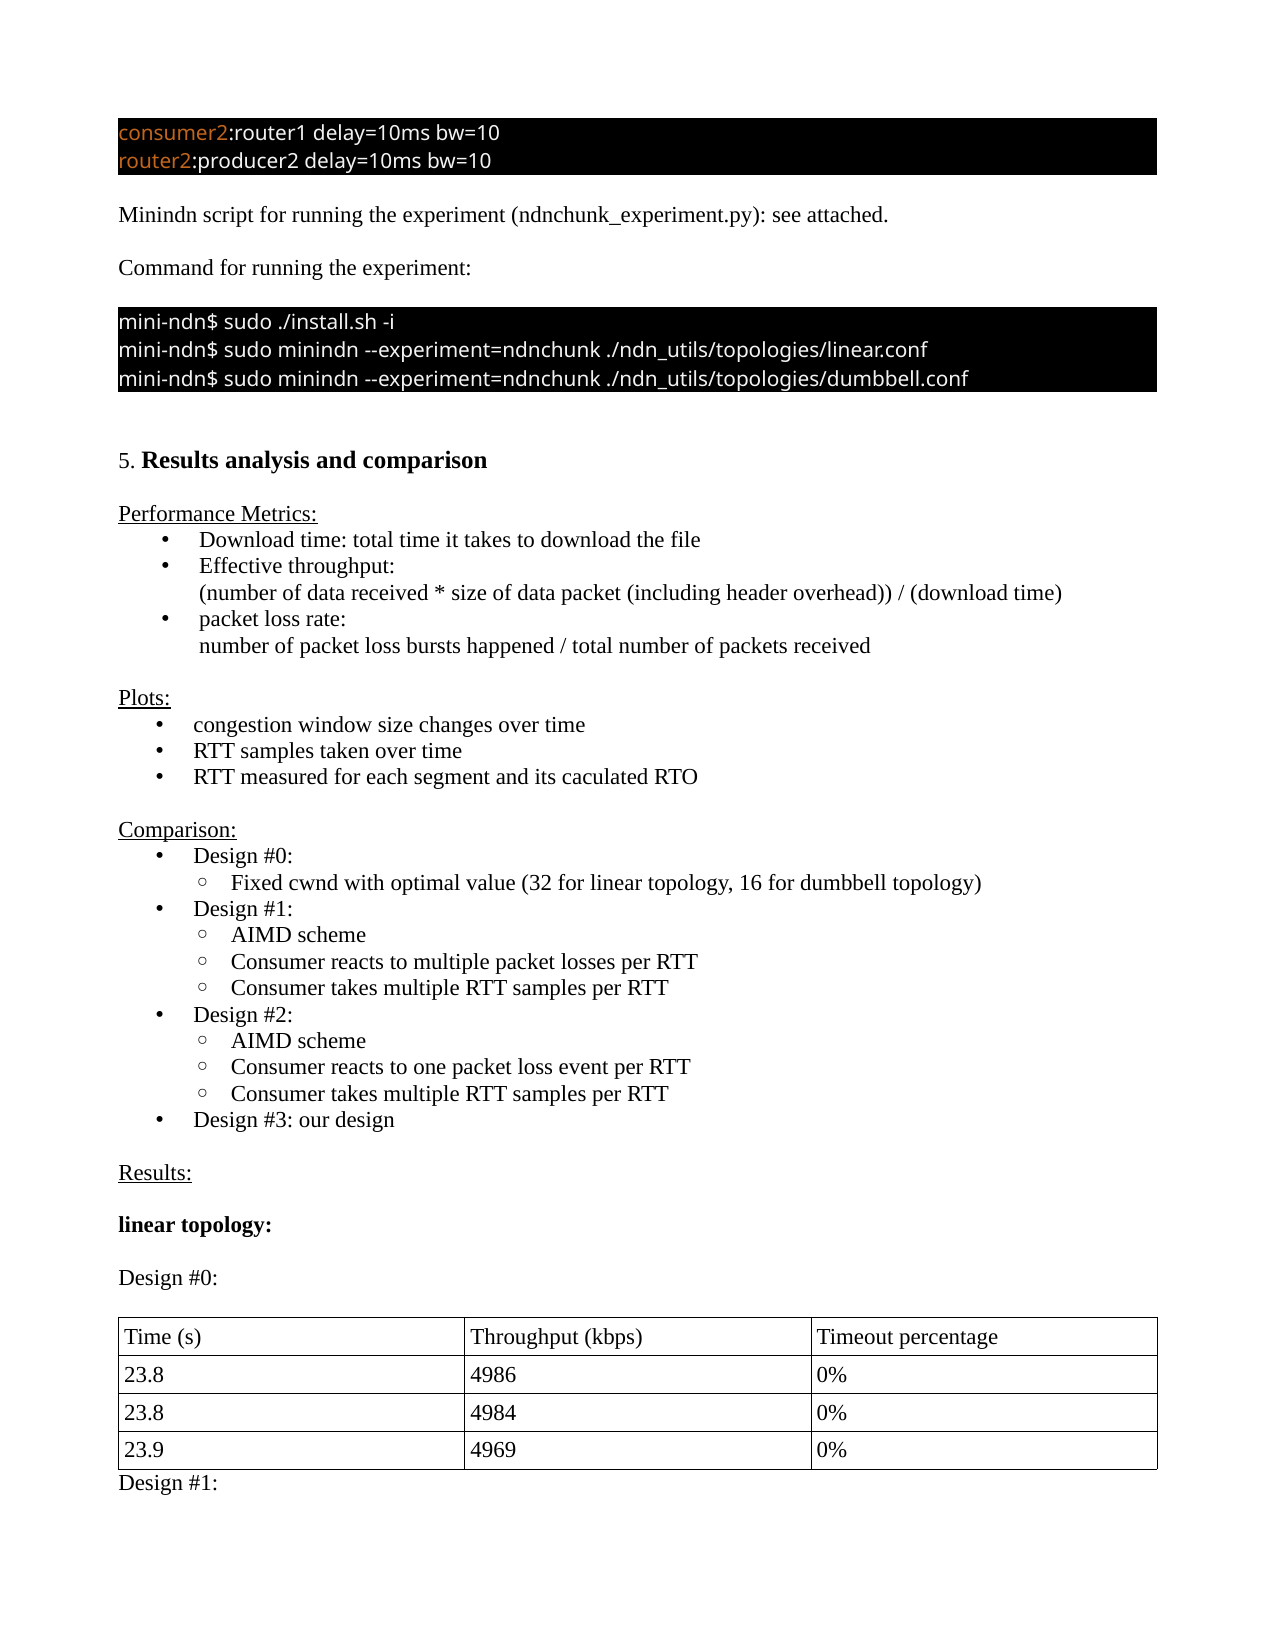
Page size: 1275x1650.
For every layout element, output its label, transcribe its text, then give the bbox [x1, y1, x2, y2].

list Design #0: [156, 842, 1157, 869]
list Effective throughput: [161, 553, 1157, 579]
text Design #0: [118, 1264, 1157, 1291]
table_cell 0% [812, 1394, 1157, 1431]
list Consumer reacts to one packet loss event per RTT [193, 1053, 1157, 1080]
text Plots: [118, 684, 1157, 711]
list number of packet loss bursts happened / total number of packets received [161, 632, 1157, 658]
table_header Throughput (kbps) [465, 1318, 811, 1355]
list Design #1: [156, 895, 1157, 922]
text consumer2:router1 delay=10ms bw=10 [118, 118, 1157, 147]
text mini-ndn$ sudo minindn --experiment=ndnchunk ./ndn_utils/topologies/linear.conf [118, 335, 1157, 364]
table_header Time (s) [119, 1318, 464, 1355]
list Design #3: our design [156, 1106, 1157, 1132]
text Results: [118, 1159, 1157, 1185]
text mini-ndn$ sudo minindn --experiment=ndnchunk ./ndn_utils/topologies/dumbbell.conf [118, 364, 1157, 392]
text linear topology: [118, 1211, 1157, 1238]
text Comparison: [118, 816, 1157, 842]
list packet loss rate: [161, 605, 1157, 632]
text Minindn script for running the experiment (ndnchunk_experiment.py): see attached. [118, 201, 1157, 228]
text mini-ndn$ sudo ./install.sh -i [118, 307, 1157, 335]
text 5. Results analysis and comparison [118, 445, 1157, 473]
list RTT samples taken over time [156, 737, 1157, 763]
list Design #2: [156, 1001, 1157, 1027]
list AIMD scheme [193, 1027, 1157, 1053]
table_cell 0% [812, 1432, 1157, 1468]
table_cell 0% [812, 1356, 1157, 1393]
list Consumer takes multiple RTT samples per RTT [193, 974, 1157, 1001]
table_cell 23.9 [119, 1432, 464, 1468]
list Fixed cwnd with optimal value (32 for linear topology, 16 for dumbbell topology) [193, 869, 1157, 895]
text Command for running the experiment: [118, 254, 1157, 280]
table_cell 4986 [465, 1356, 811, 1393]
list Consumer takes multiple RTT samples per RTT [193, 1080, 1157, 1106]
list congestion window size changes over time [156, 711, 1157, 737]
list Download time: total time it takes to download the file [161, 526, 1157, 553]
text Performance Metrics: [118, 500, 1157, 526]
text Design #1: [118, 1470, 1157, 1495]
table_header Timeout percentage [812, 1318, 1157, 1355]
list RTT measured for each segment and its caculated RTO [156, 763, 1157, 790]
table_cell 4969 [465, 1432, 811, 1468]
list AIMD scheme [193, 922, 1157, 948]
list (number of data received * size of data packet (including header overhead)) / (download time) [161, 579, 1157, 605]
table_cell 23.8 [119, 1394, 464, 1431]
text router2:producer2 delay=10ms bw=10 [118, 147, 1157, 175]
table_cell 23.8 [119, 1356, 464, 1393]
list Consumer reacts to multiple packet losses per RTT [193, 948, 1157, 974]
table_cell 4984 [465, 1394, 811, 1431]
